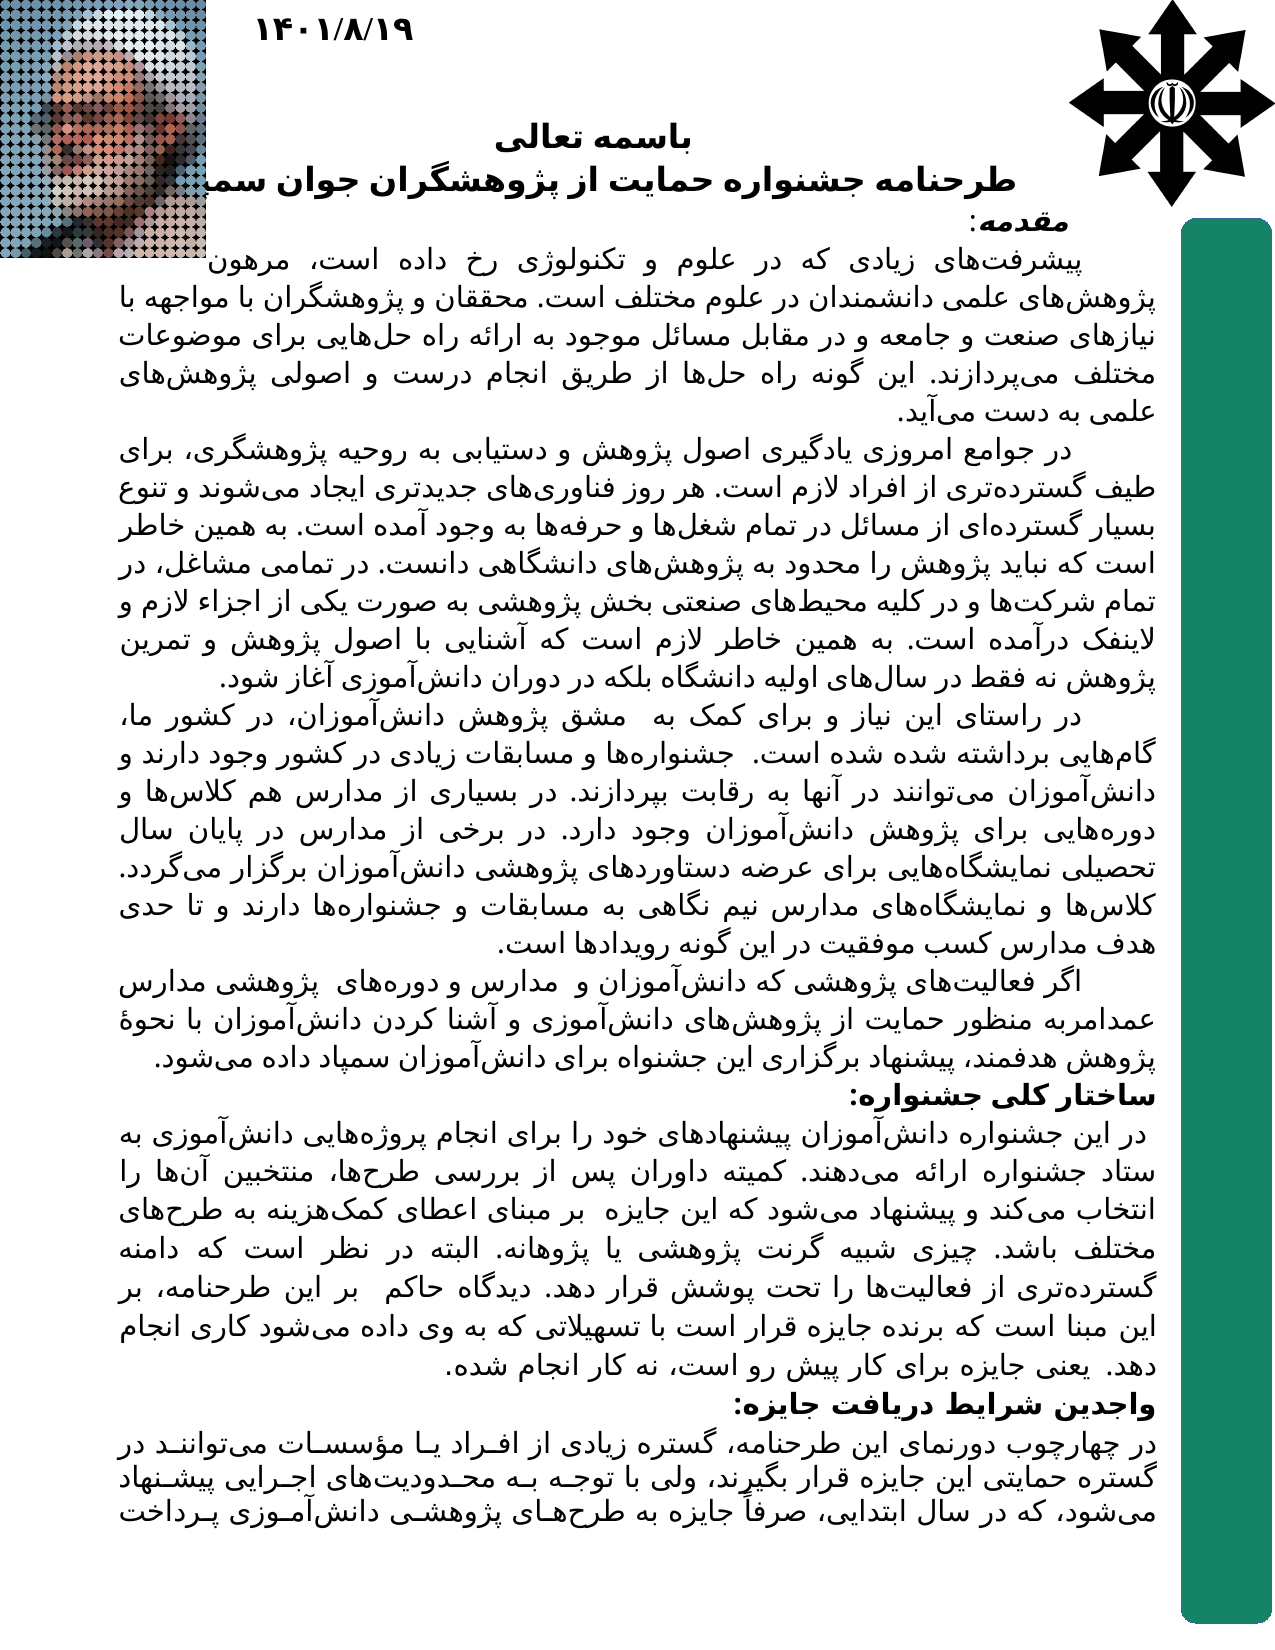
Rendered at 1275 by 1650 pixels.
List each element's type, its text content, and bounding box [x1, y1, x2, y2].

text پیشرفت‌های زیادی که در علوم و تکنولوژی رخ داده است، مرهون پژوهش‌های علمی دانشمندان در علوم مختلف است. محققان و پژوهشگران با مواجهه با نیازهای صنعت و جامعه و در مقابل مسائل موجود به ارائه راه حل‌هایی برای موضوعات مختلف می‌پردازند. این گونه راه حل‌ها از طریق انجام درست و اصولی پژوهش‌های علمی به دست می‌آید. [118, 243, 1157, 433]
text در جوامع امروزی یادگیری اصول پژوهش و دستیابی به روحیه پژوهشگری، برای طیف گسترده‌تری از افراد لازم است. هر روز فناوری‌های جدیدتری ایجاد می‌شوند و تنوع بسیار گسترده‌ای از مسائل در تمام شغل‌ها و حرفه‌ها به وجود آمده است. به همین خاطر است که نباید پژوهش را محدود به پژوهش‌های دانشگاهی دانست. در تمامی مشاغل، در تمام شرکت‌ها و در کلیه محیط‌های صنعتی بخش پژوهشی به صورت یکی از اجزا‌ء لازم و لاینفک درآمده است. به همین خاطر لازم است که آشنایی با اصول پژوهش و تمرین پژوهش نه فقط در سال‌های اولیه دانشگاه بلکه در دوران دانش‌آموزی آغاز شود. [118, 433, 1157, 699]
text در این جشنواره دانش‌آموزان پیشنهاد‌های خود را برای انجام پروژه‌هایی دانش‌آموزی به ستاد جشنواره ارائه می‌دهند. کمیته داوران پس از بررسی طرح‌ها، منتخبین آن‌ها را انتخاب می‌کند و پیشنهاد می‌شود که این جایزه بر مبنای اعطای کمک‌هزینه به طرح‌های مختلف باشد. چیزی شبیه گرنت پژوهشی یا پژوهانه. البته در نظر است که دامنه گسترده‌تری از فعالیت‌ها را تحت پوشش قرار دهد. دیدگاه حاکم بر این طرحنامه، بر این مبنا است که برنده جایزه قرار است با تسهیلاتی که به وی داده می‌شود کاری انجام دهد. یعنی جایزه برای کار پیش رو است، نه کار انجام شده. [118, 1117, 1157, 1387]
text ساختار کلی جشنواره: [118, 1079, 1157, 1117]
picture [0, 0, 206, 258]
text مقدمه: [206, 205, 1157, 243]
text طرحنامه جشنواره حمایت از ‌پژوهشگران جوان سمپاد [206, 162, 1068, 205]
picture [1068, 0, 1275, 207]
text در چهارچوب دورنمای این طرحنامه، گستره زیادی از افراد یا مؤسسات می‌توانند در گستره حمایتی این جایزه قرار بگیرند، ولی با توجه به محدودیت‌های اجرایی پیشنهاد می‌شود، که در سال ابتدایی، صرفاً جایزه به طرح‌های پژوهشی دانش‌آموزی پرداخت شود. و دیگر عنوان‌ها از سال بعد به تدریج اضافه گردد. برای اینکه موضوع به درستی تبیین شود، نمونه‌هایی از پیشنهادهای قابل بررسی در اینجا می‌آید. [118, 1426, 1157, 1528]
text باسمه تعالی [206, 118, 1068, 162]
text در راستای این نیاز و برای کمک به مشق پژوهش دانش‌آموزان، در کشور ما، گام‌هایی برداشته شده شده است. جشنواره‌ها و مسابقات زیادی در کشور وجود دارند و دانش‌آموزان می‌توانند در آنها به رقابت بپردازند. در بسیاری از مدارس هم کلاس‌ها و دوره‌هایی برای پژوهش دانش‌آموزان وجود دارد. در برخی از مدارس در پایان سال تحصیلی نمایشگاه‌هایی برای عرضه دستاوردهای پژوهشی دانش‌آموزان برگزار می‌گردد. کلاس‌ها و نمایشگاه‌های مدارس نیم نگاهی به مسابقات و جشنواره‌ها دارند و تا حدی هدف مدارس کسب موفقیت در این گونه رویدادها است. [118, 699, 1157, 965]
text اگر فعالیت‌های پژوهشی که دانش‌آموزان و مدارس و دوره‌های پژوهشی مدارس عمدامربه منظور حمایت از پژوهش‌های دانش‌آموزی و آشنا کردن دانش‌آموزان با نحوهٔ پژوهش هدفمند، پیشنهاد برگزاری این جشنواه برای دانش‌آموزان سمپاد داده می‌شود. [118, 965, 1157, 1079]
text واجدین شرایط دریافت جایزه: [118, 1387, 1157, 1426]
